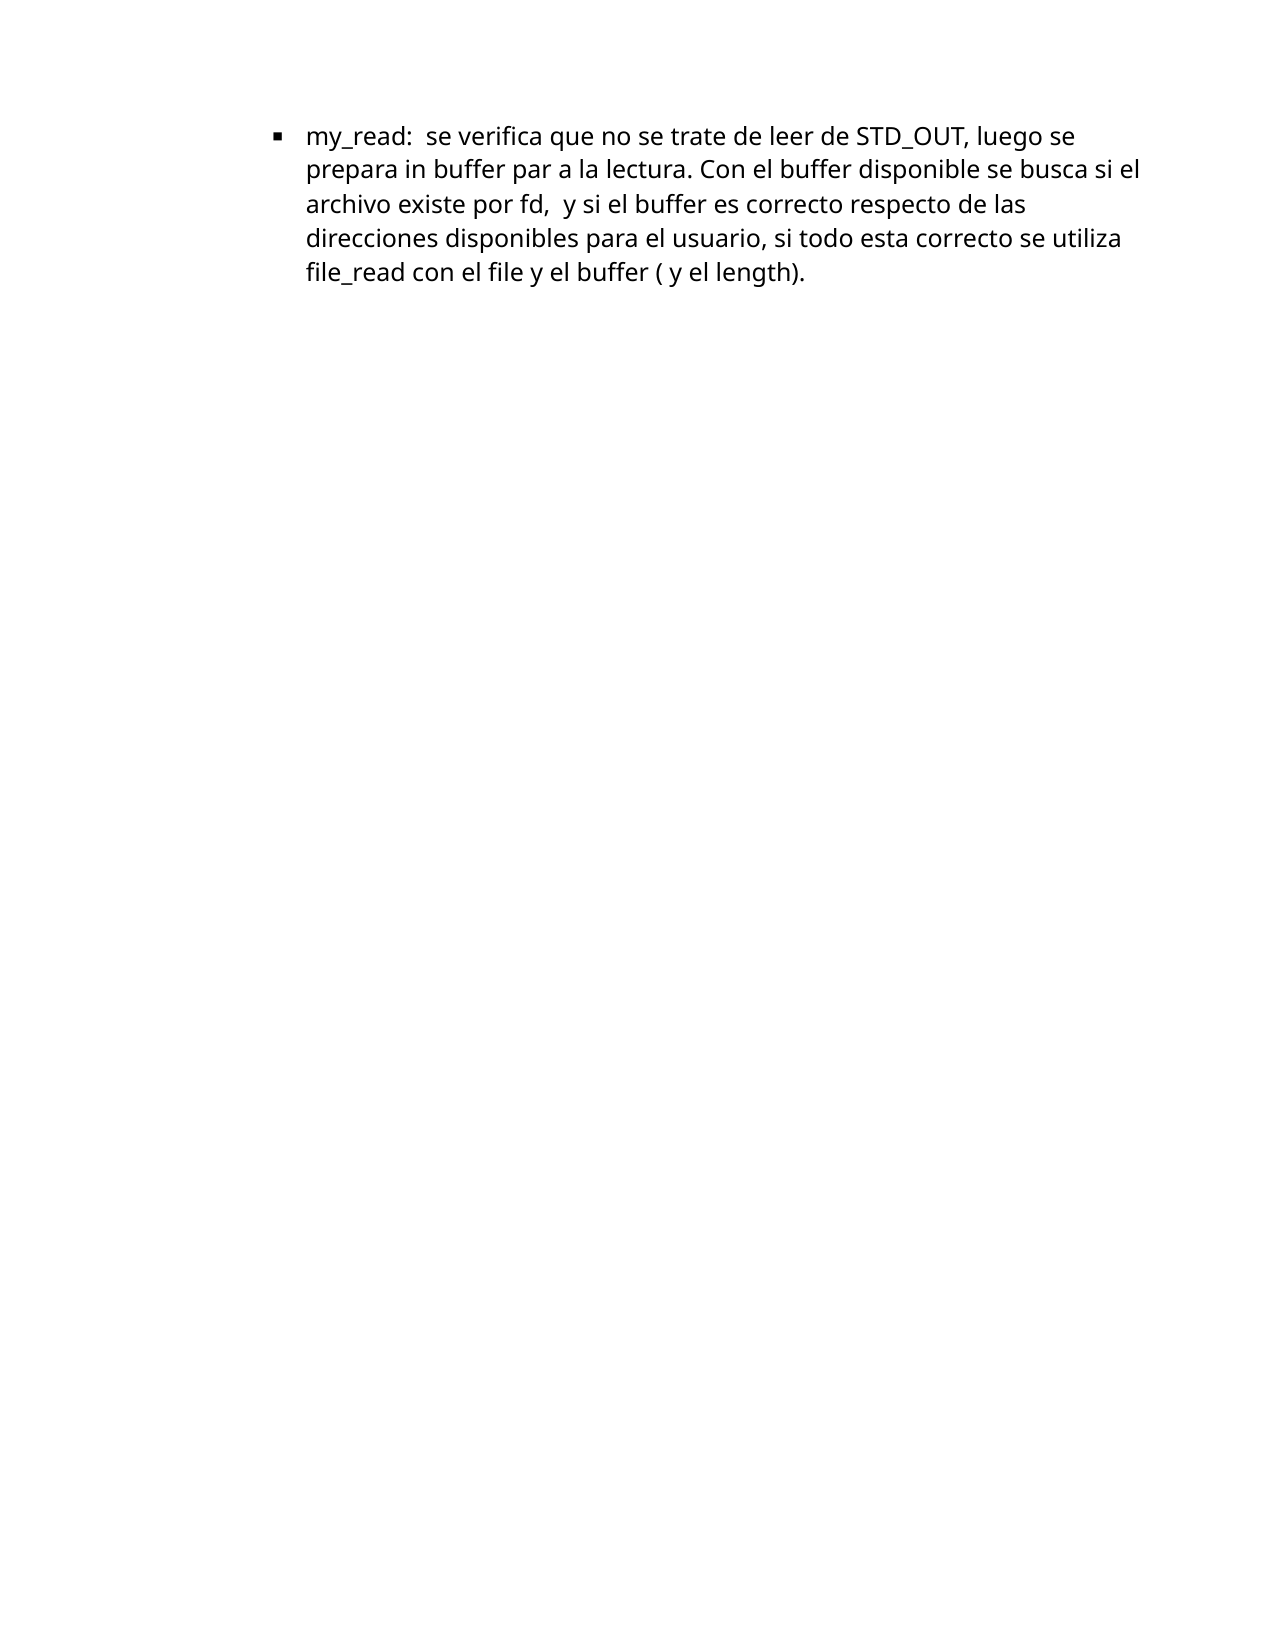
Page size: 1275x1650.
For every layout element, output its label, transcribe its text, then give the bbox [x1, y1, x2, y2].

list my_read: se verifica que no se trate de leer de STD_OUT, luego se prepara in buffer par a la lectura. Con el buffer disponible se busca si el archivo existe por fd, y si el buffer es correcto respecto de las direcciones disponibles para el usuario, si todo esta correcto se utiliza file_read con el file y el buffer ( y el length). [268, 118, 1157, 288]
